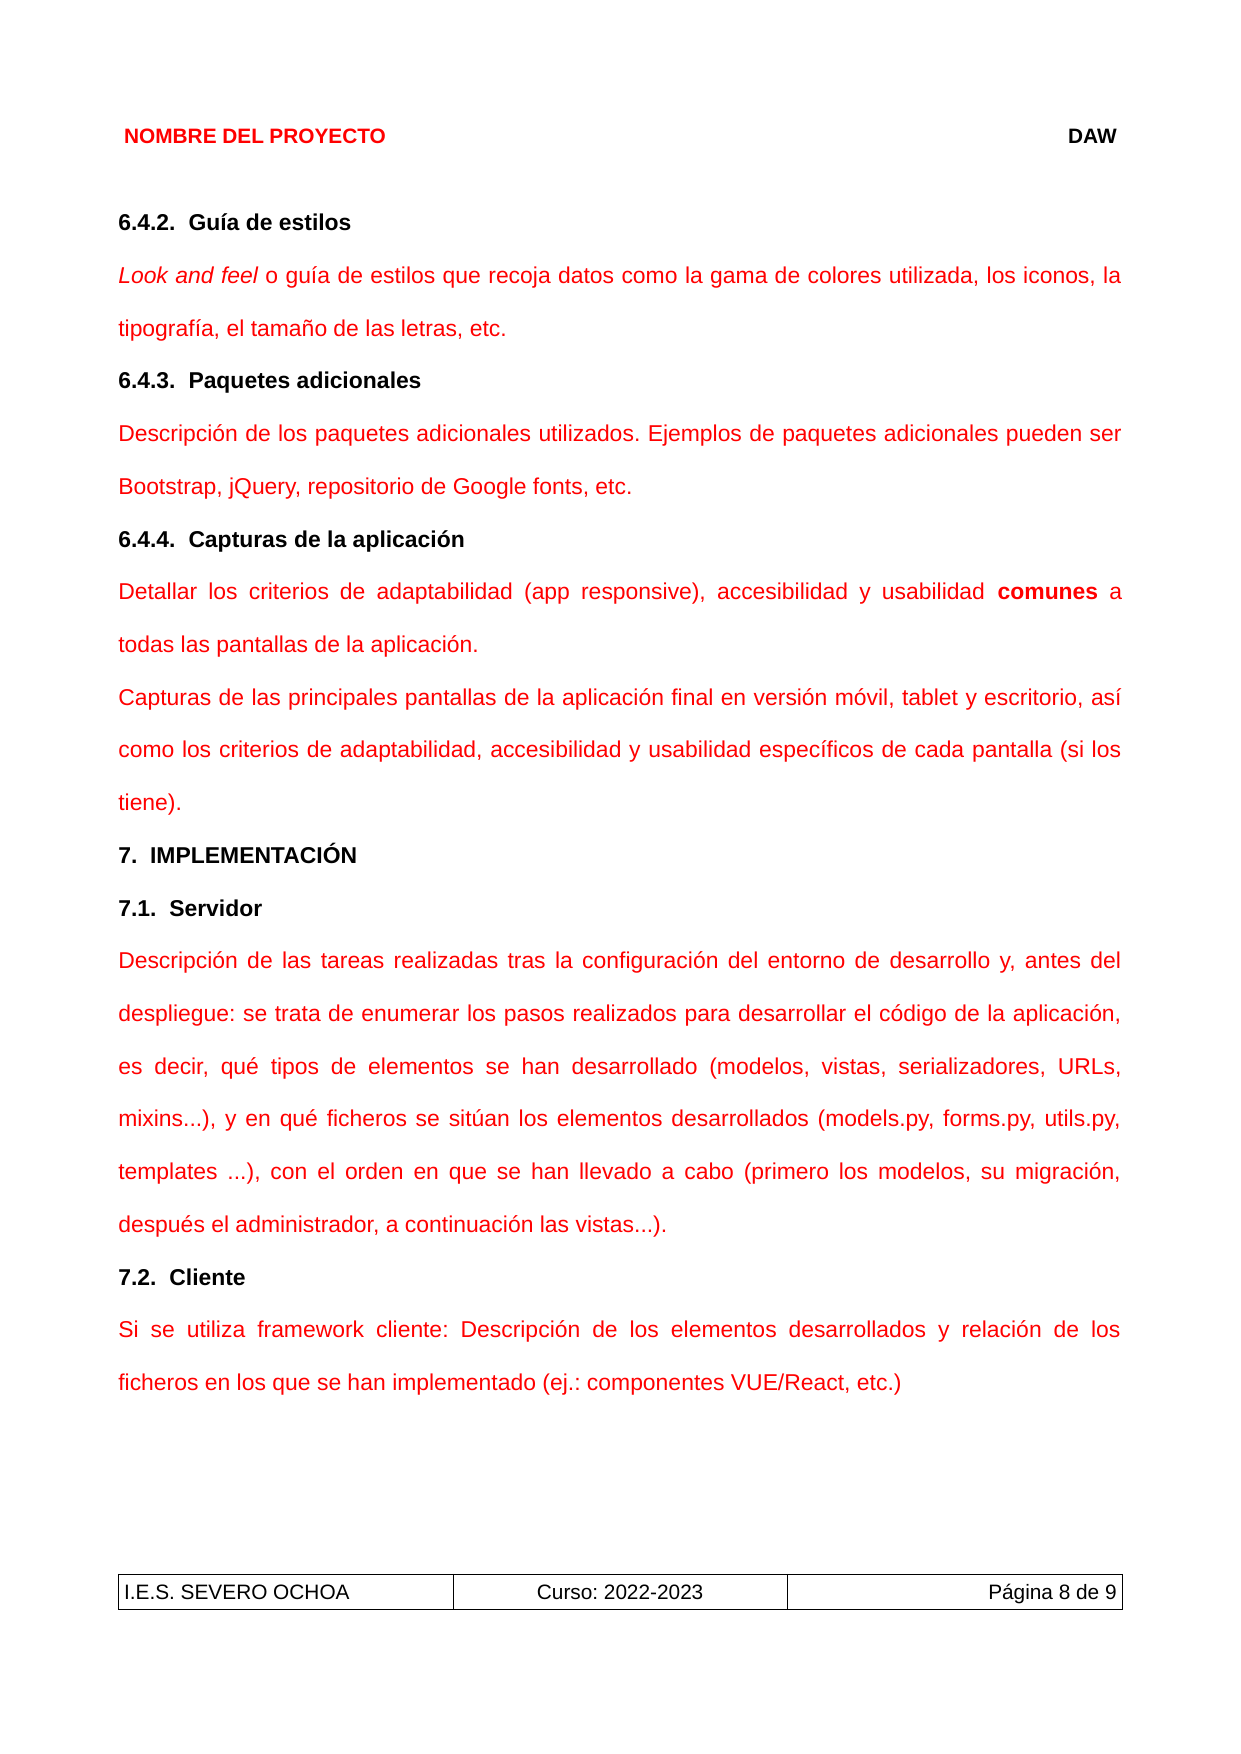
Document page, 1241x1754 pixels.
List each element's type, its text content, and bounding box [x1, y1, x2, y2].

text Si se utiliza framework cliente: Descripción de los elementos desarrollados y relación de los ficheros en los que se han implementado (ej.: componentes VUE/React, etc.) [118, 1316, 1122, 1395]
subtitle Cliente [118, 1263, 1122, 1290]
text Descripción de los paquetes adicionales utilizados. Ejemplos de paquetes adicionales pueden ser Bootstrap, jQuery, repositorio de Google fonts, etc. [118, 420, 1122, 499]
text Detallar los criterios de adaptabilidad (app responsive), accesibilidad y usabilidad comunes a todas las pantallas de la aplicación. [118, 578, 1122, 657]
subtitle Servidor [118, 894, 1122, 921]
subtitle Paquetes adicionales [118, 367, 1122, 394]
text Descripción de las tareas realizadas tras la configuración del entorno de desarrollo y, antes del despliegue: se trata de enumerar los pasos realizados para desarrollar el código de la aplicación, es decir, qué tipos de elementos se han desarrollado (modelos, vistas, serializadores, URLs, mixins...), y en qué ficheros se sitúan los elementos desarrollados (models.py, forms.py, utils.py, templates ...), con el orden en que se han llevado a cabo (primero los modelos, su migración, después el administrador, a continuación las vistas...). [118, 947, 1122, 1237]
subtitle Capturas de la aplicación [118, 526, 1122, 552]
subtitle IMPLEMENTACIÓN [118, 842, 1122, 868]
text Look and feel o guía de estilos que recoja datos como la gama de colores utilizada, los iconos, la tipografía, el tamaño de las letras, etc. [118, 262, 1122, 341]
text Capturas de las principales pantallas de la aplicación final en versión móvil, tablet y escritorio, así como los criterios de adaptabilidad, accesibilidad y usabilidad específicos de cada pantalla (si los tiene). [118, 684, 1122, 816]
subtitle Guía de estilos [118, 209, 1122, 236]
